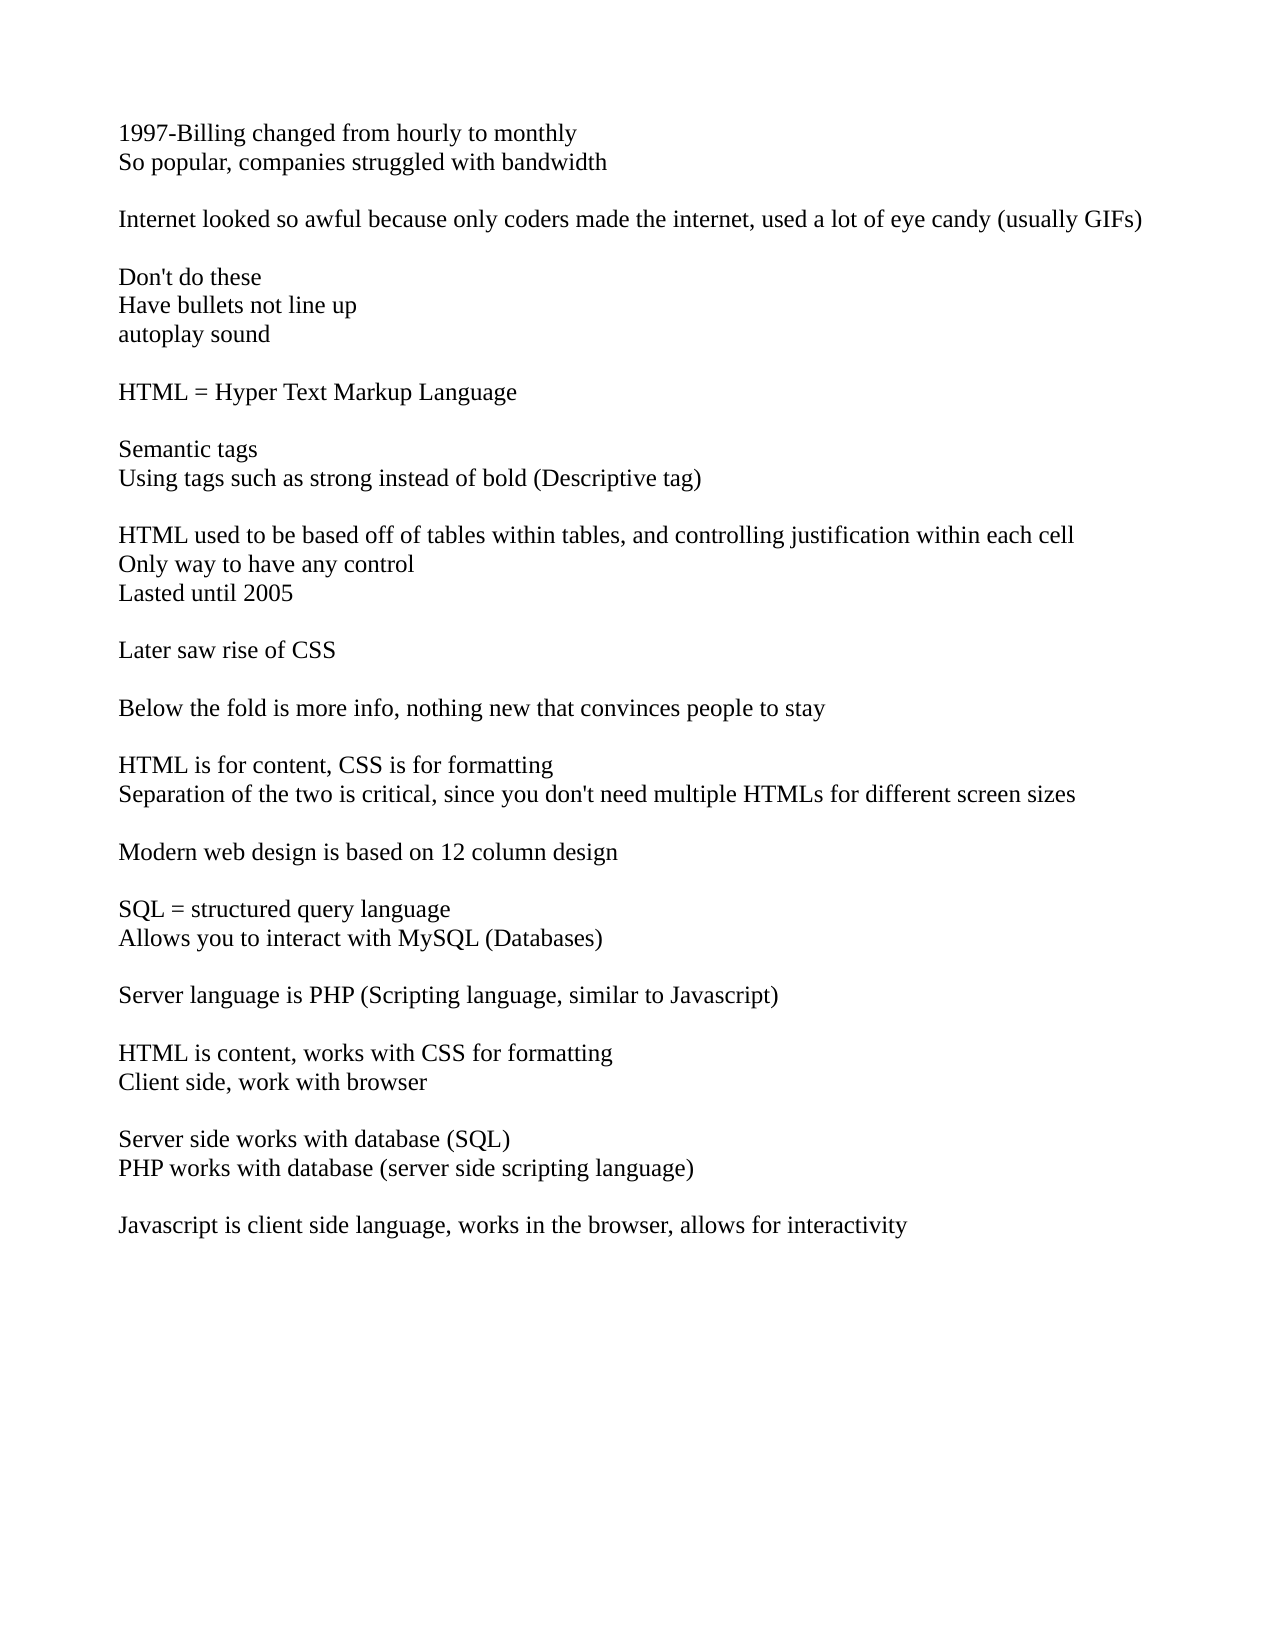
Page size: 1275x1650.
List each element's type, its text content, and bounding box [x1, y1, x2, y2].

text Allows you to interact with MySQL (Databases) [118, 923, 1157, 952]
text Using tags such as strong instead of bold (Descriptive tag) [118, 463, 1157, 492]
text Only way to have any control [118, 549, 1157, 578]
text Separation of the two is critical, since you don't need multiple HTMLs for different screen sizes [118, 779, 1157, 808]
text Server language is PHP (Scripting language, similar to Javascript) [118, 981, 1157, 1009]
text Have bullets not line up [118, 291, 1157, 319]
text PHP works with database (server side scripting language) [118, 1153, 1157, 1182]
text SQL = structured query language [118, 894, 1157, 923]
text 1997-Billing changed from hourly to monthly [118, 118, 1157, 147]
text autoplay sound [118, 319, 1157, 348]
text Modern web design is based on 12 column design [118, 837, 1157, 866]
text Below the fold is more info, nothing new that convinces people to stay [118, 693, 1157, 722]
text Client side, work with browser [118, 1067, 1157, 1096]
text Internet looked so awful because only coders made the internet, used a lot of eye candy (usually GIFs) [118, 204, 1157, 233]
text Javascript is client side language, works in the browser, allows for interactivity [118, 1211, 1157, 1239]
text HTML = Hyper Text Markup Language [118, 377, 1157, 406]
text Server side works with database (SQL) [118, 1124, 1157, 1153]
text Later saw rise of CSS [118, 636, 1157, 664]
text HTML is for content, CSS is for formatting [118, 751, 1157, 779]
text Semantic tags [118, 434, 1157, 463]
text HTML is content, works with CSS for formatting [118, 1038, 1157, 1067]
text Lasted until 2005 [118, 578, 1157, 607]
text So popular, companies struggled with bandwidth [118, 147, 1157, 176]
text HTML used to be based off of tables within tables, and controlling justification within each cell [118, 521, 1157, 549]
text Don't do these [118, 262, 1157, 291]
